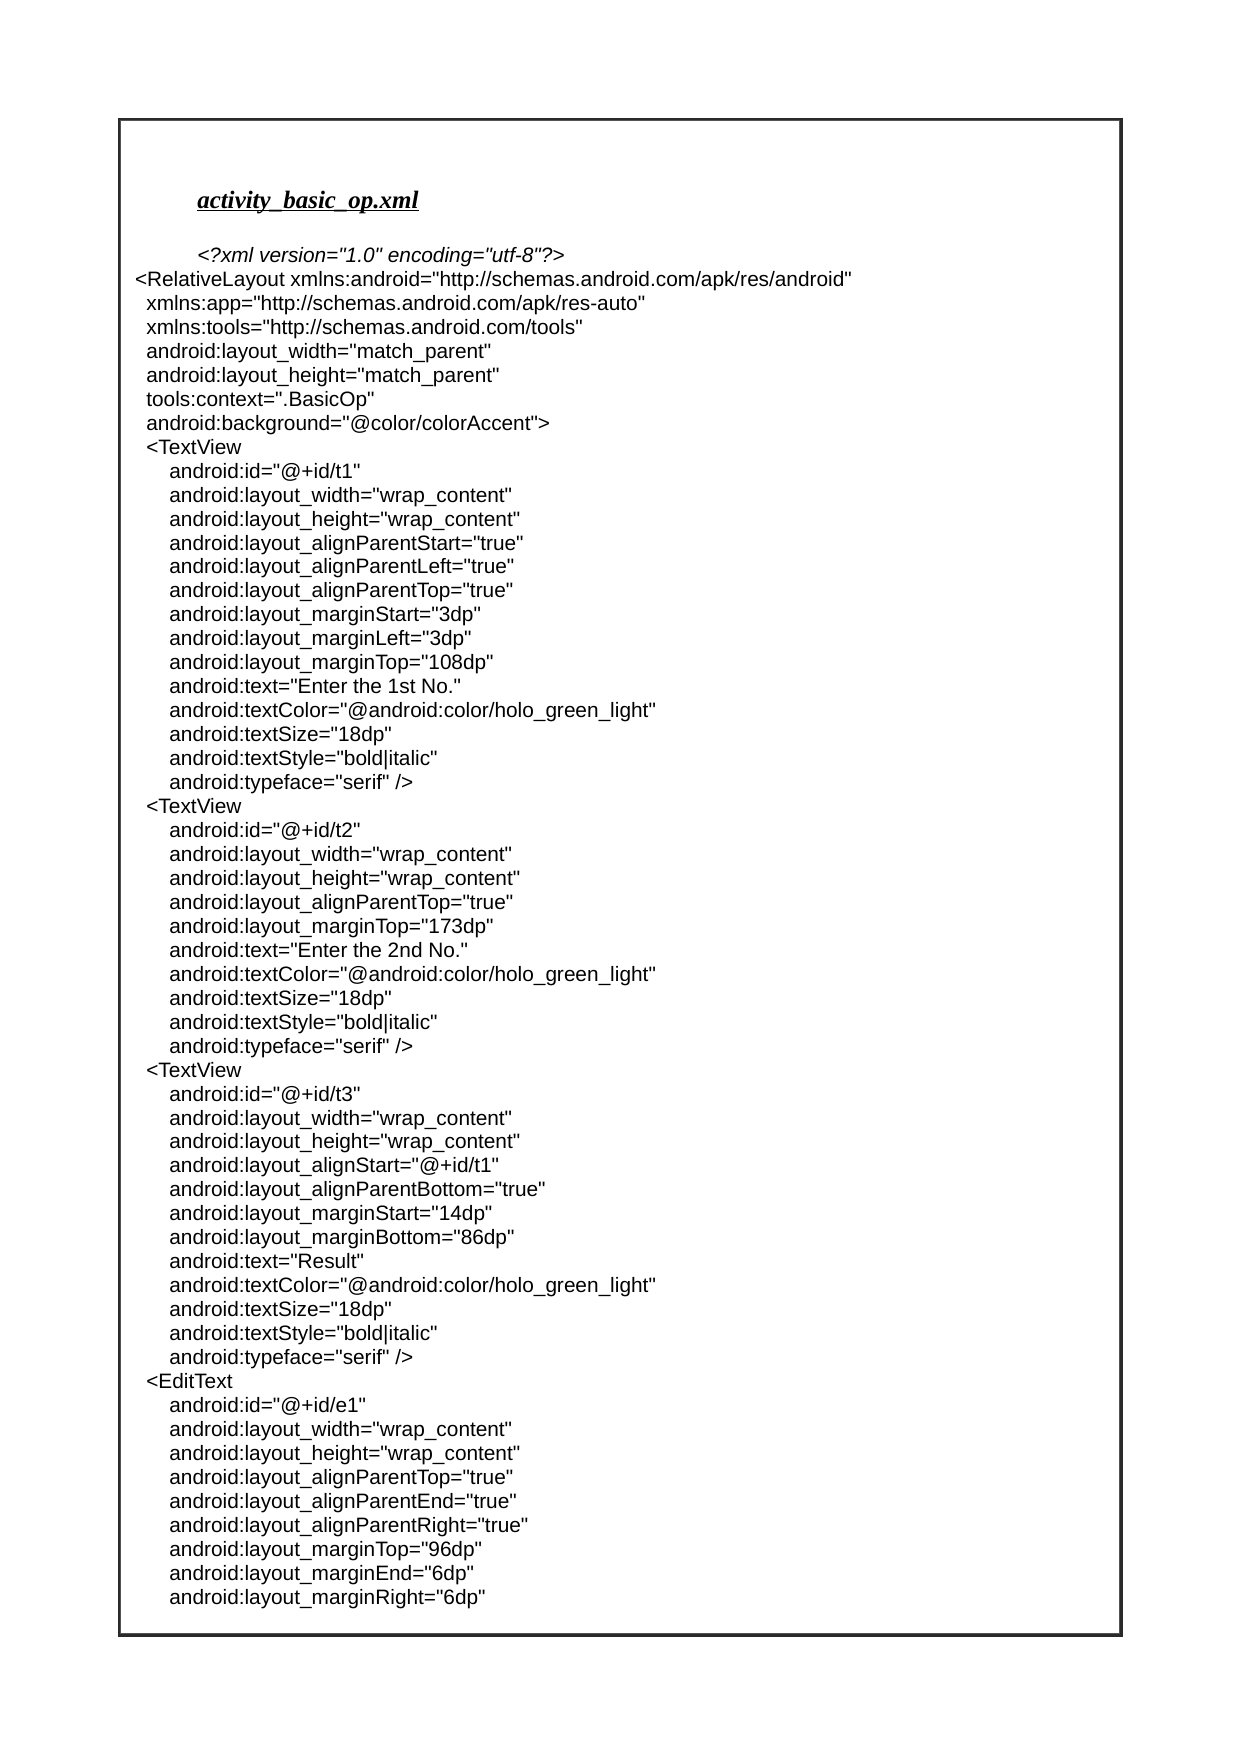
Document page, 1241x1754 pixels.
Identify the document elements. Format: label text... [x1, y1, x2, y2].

text android:textSize="18dp" [123, 1297, 1117, 1321]
text android:layout_marginTop="173dp" [123, 914, 1117, 938]
text android:layout_height="wrap_content" [123, 506, 1117, 530]
text android:textColor="@android:color/holo_green_light" [123, 962, 1117, 986]
text android:layout_marginStart="14dp" [123, 1201, 1117, 1225]
text android:textSize="18dp" [123, 986, 1117, 1009]
text android:layout_width="wrap_content" [123, 1417, 1117, 1441]
text xmlns:tools="http://schemas.android.com/tools" [123, 315, 1117, 339]
text android:id="@+id/e1" [123, 1393, 1117, 1417]
text activity_basic_op.xml [123, 183, 1117, 214]
text android:layout_marginTop="108dp" [123, 650, 1117, 674]
text android:typeface="serif" /> [123, 770, 1117, 794]
text android:layout_marginLeft="3dp" [123, 626, 1117, 650]
text android:layout_alignStart="@+id/t1" [123, 1153, 1117, 1177]
text android:layout_marginStart="3dp" [123, 602, 1117, 626]
text android:layout_alignParentBottom="true" [123, 1177, 1117, 1201]
text android:layout_alignParentTop="true" [123, 578, 1117, 602]
text android:layout_width="match_parent" [123, 339, 1117, 363]
text android:layout_marginBottom="86dp" [123, 1225, 1117, 1249]
text android:layout_width="wrap_content" [123, 1105, 1117, 1129]
text <EditText [123, 1369, 1117, 1393]
text android:layout_alignParentEnd="true" [123, 1489, 1117, 1513]
text android:id="@+id/t1" [123, 458, 1117, 482]
text <TextView [123, 1057, 1117, 1081]
text <?xml version="1.0" encoding="utf-8"?> [123, 243, 1117, 267]
text android:textStyle="bold|italic" [123, 1321, 1117, 1345]
text android:layout_alignParentRight="true" [123, 1513, 1117, 1537]
text android:textColor="@android:color/holo_green_light" [123, 698, 1117, 722]
text android:layout_height="wrap_content" [123, 1441, 1117, 1465]
text android:textColor="@android:color/holo_green_light" [123, 1273, 1117, 1297]
text xmlns:app="http://schemas.android.com/apk/res-auto" [123, 291, 1117, 315]
text android:layout_alignParentLeft="true" [123, 554, 1117, 578]
text android:typeface="serif" /> [123, 1345, 1117, 1369]
text <TextView [123, 794, 1117, 818]
text android:layout_alignParentStart="true" [123, 530, 1117, 554]
text android:layout_height="wrap_content" [123, 1129, 1117, 1153]
text android:layout_alignParentTop="true" [123, 1465, 1117, 1489]
text android:id="@+id/t2" [123, 818, 1117, 842]
text android:layout_marginEnd="6dp" [123, 1561, 1117, 1584]
text <TextView [123, 434, 1117, 458]
text android:layout_alignParentTop="true" [123, 890, 1117, 914]
text android:textStyle="bold|italic" [123, 746, 1117, 770]
text android:layout_width="wrap_content" [123, 842, 1117, 866]
text android:layout_height="match_parent" [123, 363, 1117, 387]
text android:typeface="serif" /> [123, 1033, 1117, 1057]
text android:background="@color/colorAccent"> [123, 411, 1117, 434]
text <RelativeLayout xmlns:android="http://schemas.android.com/apk/res/android" [123, 267, 1117, 291]
text android:layout_height="wrap_content" [123, 866, 1117, 890]
text android:textStyle="bold|italic" [123, 1009, 1117, 1033]
text android:text="Result" [123, 1249, 1117, 1273]
text android:layout_width="wrap_content" [123, 482, 1117, 506]
text android:text="Enter the 1st No." [123, 674, 1117, 698]
text android:layout_marginRight="6dp" [123, 1584, 1117, 1608]
text android:text="Enter the 2nd No." [123, 938, 1117, 962]
text android:id="@+id/t3" [123, 1081, 1117, 1105]
text tools:context=".BasicOp" [123, 387, 1117, 411]
text android:textSize="18dp" [123, 722, 1117, 746]
text android:layout_marginTop="96dp" [123, 1537, 1117, 1561]
